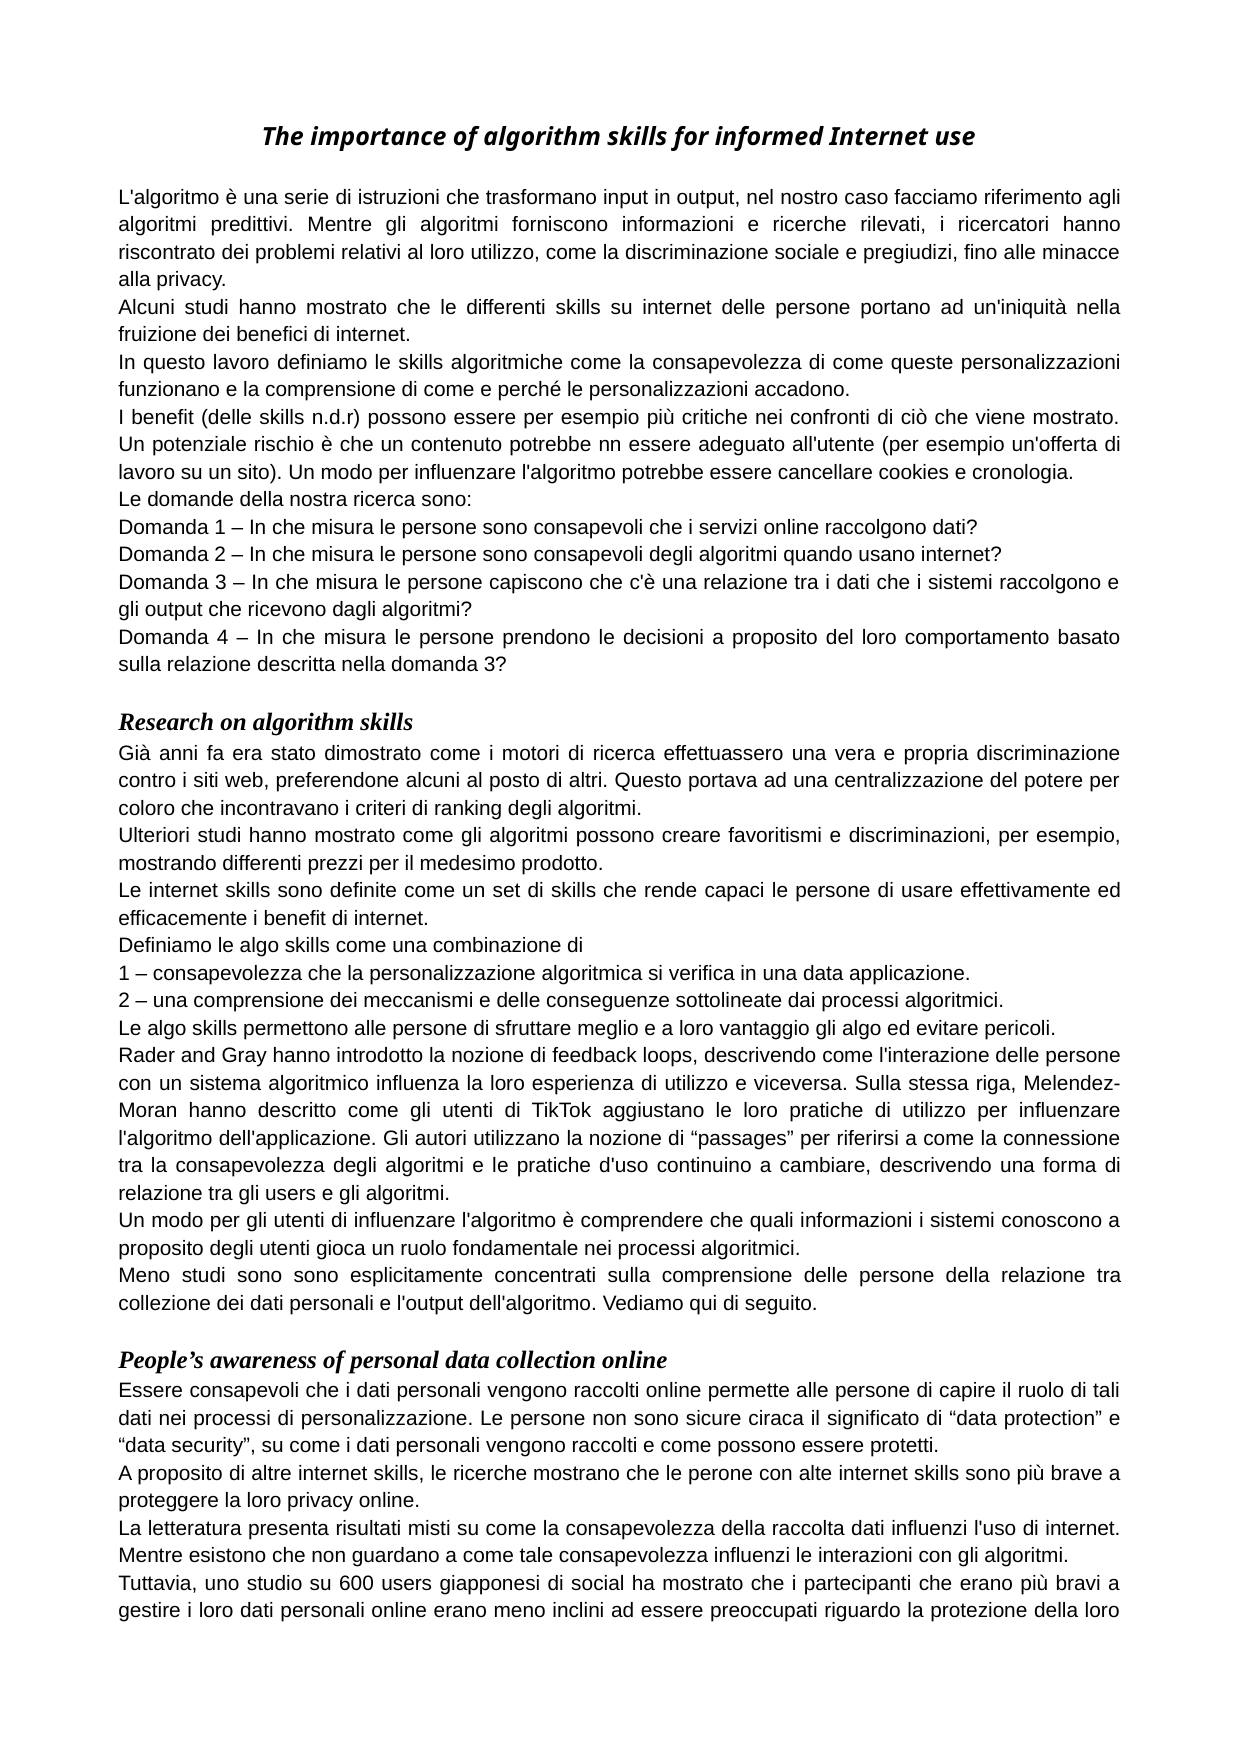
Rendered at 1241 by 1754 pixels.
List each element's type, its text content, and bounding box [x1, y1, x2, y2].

text Le algo skills permettono alle persone di sfruttare meglio e a loro vantaggio gli algo ed evitare pericoli. [118, 1015, 1122, 1039]
text La letteratura presenta risultati misti su come la consapevolezza della raccolta dati influenzi l'uso di internet. Mentre esistono che non guardano a come tale consapevolezza influenzi le interazioni con gli algoritmi. [118, 1516, 1122, 1567]
text Già anni fa era stato dimostrato come i motori di ricerca effettuassero una vera e propria discriminazione contro i siti web, preferendone alcuni al posto di altri. Questo portava ad una centralizzazione del potere per coloro che incontravano i criteri di ranking degli algoritmi. [118, 740, 1122, 819]
text Le domande della nostra ricerca sono: [118, 487, 1122, 511]
text 1 – consapevolezza che la personalizzazione algoritmica si verifica in una data applicazione. [118, 960, 1122, 984]
text Meno studi sono sono esplicitamente concentrati sulla comprensione delle persone della relazione tra collezione dei dati personali e l'output dell'algoritmo. Vediamo qui di seguito. [118, 1263, 1122, 1314]
text Domanda 1 – In che misura le persone sono consapevoli che i servizi online raccolgono dati? [118, 515, 1122, 539]
text People’s awareness of personal data collection online [118, 1345, 1122, 1374]
text Tuttavia, uno studio su 600 users giapponesi di social ha mostrato che i partecipanti che erano più bravi a gestire i loro dati personali online erano meno inclini ad essere preoccupati riguardo la protezione della loro [118, 1571, 1122, 1622]
text In questo lavoro definiamo le skills algoritmiche come la consapevolezza di come queste personalizzazioni funzionano e la comprensione di come e perché le personalizzazioni accadono. [118, 350, 1122, 401]
text Rader and Gray hanno introdotto la nozione di feedback loops, descrivendo come l'interazione delle persone con un sistema algoritmico influenza la loro esperienza di utilizzo e viceversa. Sulla stessa riga, Melendez-Moran hanno descritto come gli utenti di TikTok aggiustano le loro pratiche di utilizzo per influenzare l'algoritmo dell'applicazione. Gli autori utilizzano la nozione di “passages” per riferirsi a come la connessione tra la consapevolezza degli algoritmi e le pratiche d'uso continuino a cambiare, descrivendo una forma di relazione tra gli users e gli algoritmi. [118, 1043, 1122, 1204]
text Domanda 3 – In che misura le persone capiscono che c'è una relazione tra i dati che i sistemi raccolgono e gli output che ricevono dagli algoritmi? [118, 570, 1122, 621]
text Ulteriori studi hanno mostrato come gli algoritmi possono creare favoritismi e discriminazioni, per esempio, mostrando differenti prezzi per il medesimo prodotto. [118, 823, 1122, 874]
text Alcuni studi hanno mostrato che le differenti skills su internet delle persone portano ad un'iniquità nella fruizione dei benefici di internet. [118, 295, 1122, 346]
text Domanda 4 – In che misura le persone prendono le decisioni a proposito del loro comportamento basato sulla relazione descritta nella domanda 3? [118, 625, 1122, 676]
text Un modo per gli utenti di influenzare l'algoritmo è comprendere che quali informazioni i sistemi conoscono a proposito degli utenti gioca un ruolo fondamentale nei processi algoritmici. [118, 1208, 1122, 1259]
text The importance of algorithm skills for informed Internet use [118, 118, 1122, 152]
text I benefit (delle skills n.d.r) possono essere per esempio più critiche nei confronti di ciò che viene mostrato. Un potenziale rischio è che un contenuto potrebbe nn essere adeguato all'utente (per esempio un'offerta di lavoro su un sito). Un modo per influenzare l'algoritmo potrebbe essere cancellare cookies e cronologia. [118, 405, 1122, 484]
text Definiamo le algo skills come una combinazione di [118, 933, 1122, 957]
text Domanda 2 – In che misura le persone sono consapevoli degli algoritmi quando usano internet? [118, 542, 1122, 566]
text 2 – una comprensione dei meccanismi e delle conseguenze sottolineate dai processi algoritmici. [118, 988, 1122, 1012]
text L'algoritmo è una serie di istruzioni che trasformano input in output, nel nostro caso facciamo riferimento agli algoritmi predittivi. Mentre gli algoritmi forniscono informazioni e ricerche rilevati, i ricercatori hanno riscontrato dei problemi relativi al loro utilizzo, come la discriminazione sociale e pregiudizi, fino alle minacce alla privacy. [118, 185, 1122, 291]
text Research on algorithm skills [118, 707, 1122, 736]
text Essere consapevoli che i dati personali vengono raccolti online permette alle persone di capire il ruolo di tali dati nei processi di personalizzazione. Le persone non sono sicure ciraca il significato di “data protection” e “data security”, su come i dati personali vengono raccolti e come possono essere protetti. [118, 1378, 1122, 1457]
text Le internet skills sono definite come un set di skills che rende capaci le persone di usare effettivamente ed efficacemente i benefit di internet. [118, 878, 1122, 929]
text A proposito di altre internet skills, le ricerche mostrano che le perone con alte internet skills sono più brave a proteggere la loro privacy online. [118, 1461, 1122, 1512]
